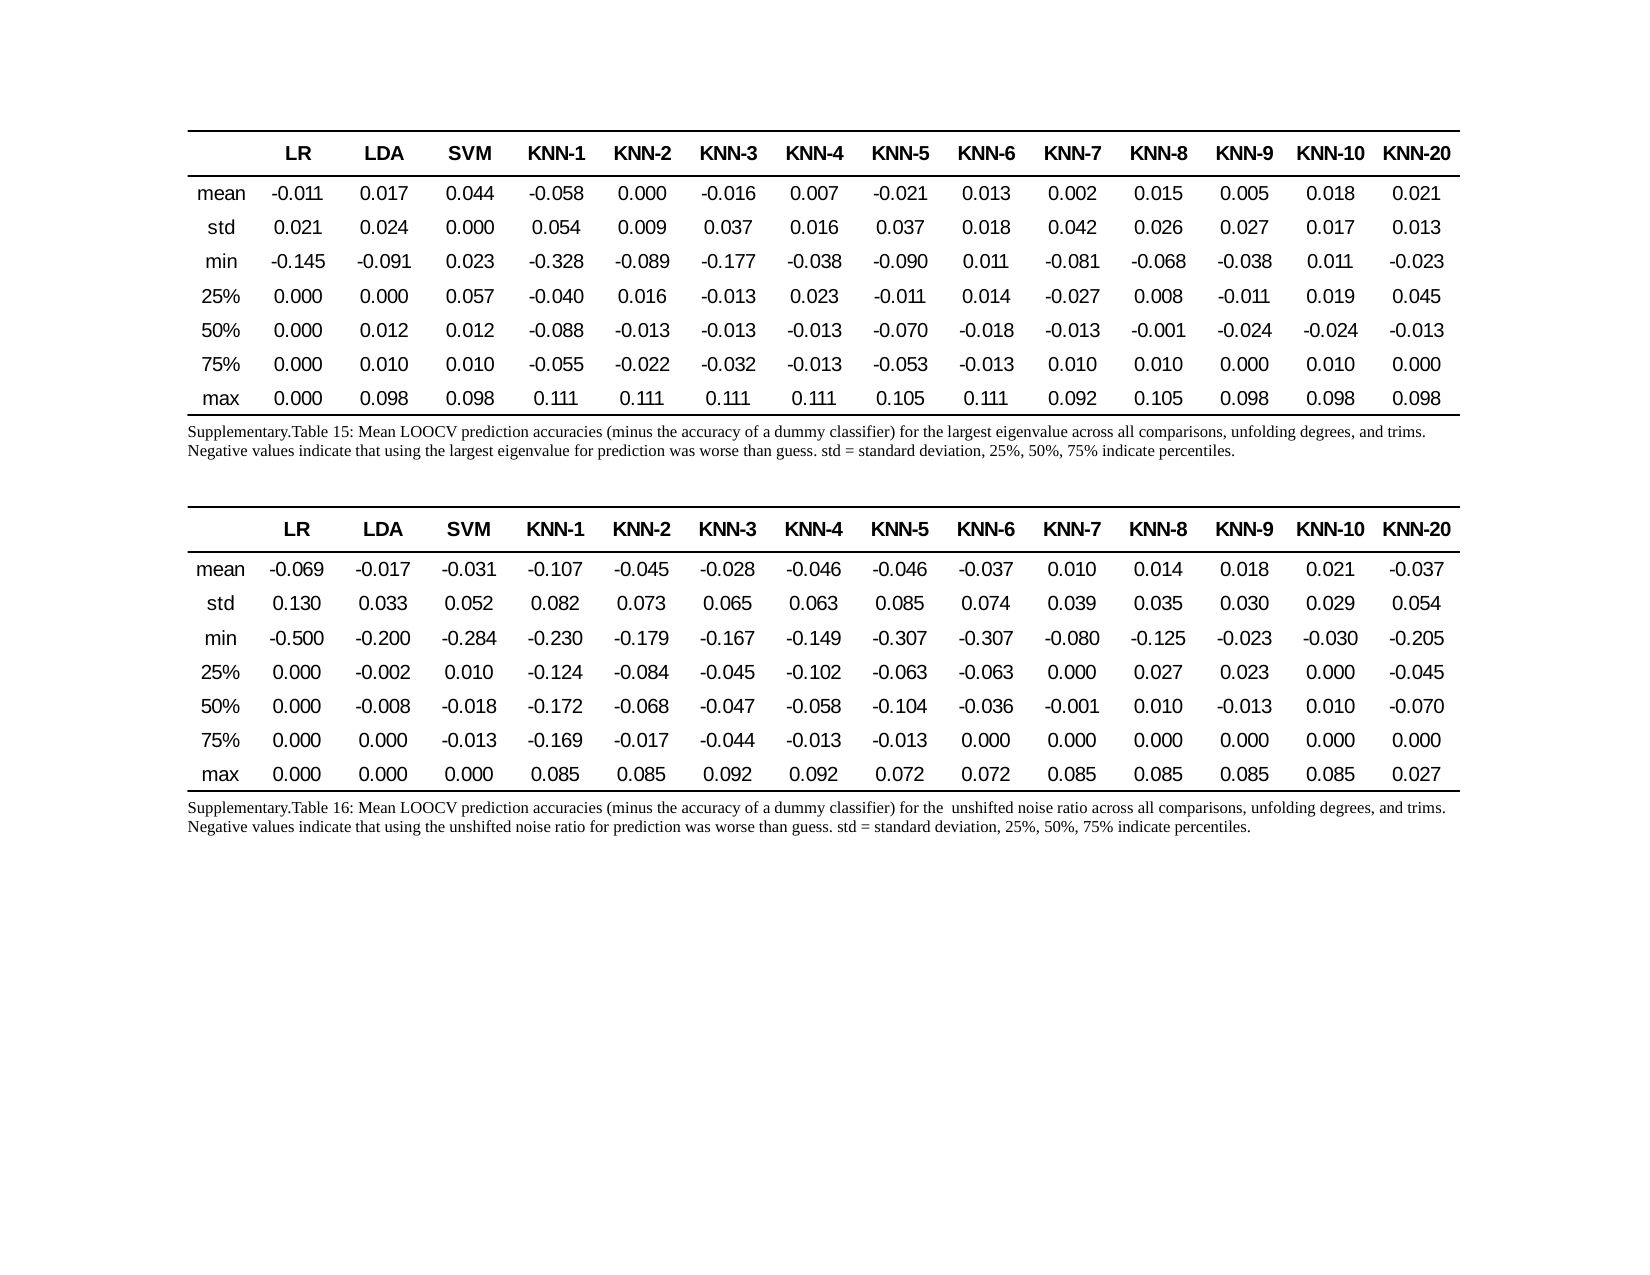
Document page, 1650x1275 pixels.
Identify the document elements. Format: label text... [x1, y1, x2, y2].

text Supplementary.Table 15: Mean LOOCV prediction accuracies (minus the accuracy of a dummy classifier) for the largest eigenvalue across all comparisons, unfolding degrees, and trims. Negative values indicate that using the largest eigenvalue for prediction was worse than guess. std = standard deviation, 25%, 50%, 75% indicate percentiles. [187, 131, 1462, 460]
text Supplementary.Table 16: Mean LOOCV prediction accuracies (minus the accuracy of a dummy classifier) for the unshifted noise ratio across all comparisons, unfolding degrees, and trims. Negative values indicate that using the unshifted noise ratio for prediction was worse than guess. std = standard deviation, 25%, 50%, 75% indicate percentiles. [187, 507, 1462, 836]
